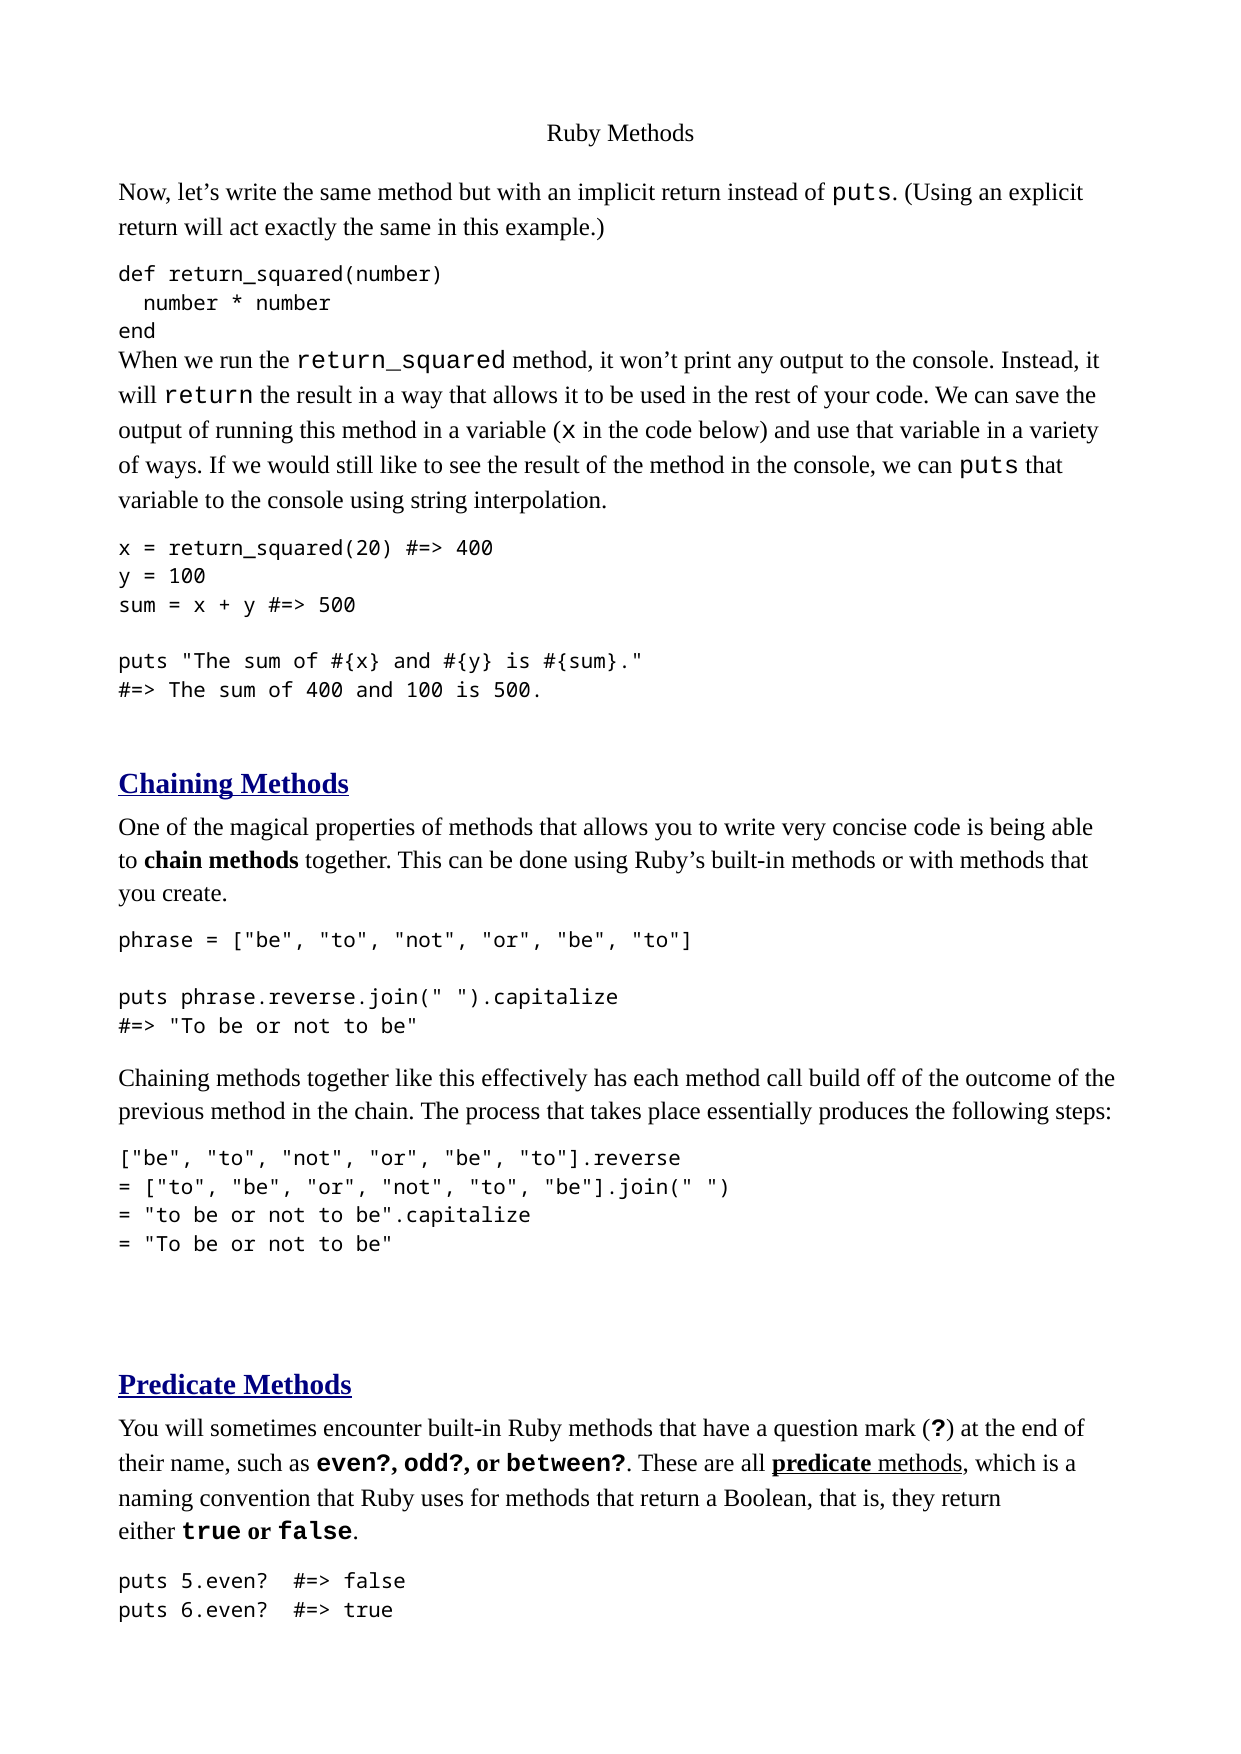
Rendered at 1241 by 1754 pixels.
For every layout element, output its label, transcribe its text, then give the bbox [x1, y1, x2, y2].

text You will sometimes encounter built-in Ruby methods that have a question mark (?) at the end of their name, such as even?, odd?, or between?. These are all predicate methods, which is a naming convention that Ruby uses for methods that return a Boolean, that is, they return either true or false. [118, 1413, 1122, 1547]
text = ["to", "be", "or", "not", "to", "be"].join(" ") [118, 1172, 1122, 1200]
text puts 5.even? #=> false [118, 1566, 1122, 1595]
subtitle Predicate Methods [118, 1367, 1122, 1401]
text x = return_squared(20) #=> 400 [118, 533, 1122, 561]
text puts phrase.reverse.join(" ").capitalize [118, 982, 1122, 1011]
subtitle Chaining Methods [118, 766, 1122, 799]
text One of the magical properties of methods that allows you to write very concise code is being able to chain methods together. This can be done using Ruby’s built-in methods or with methods that you create. [118, 812, 1122, 907]
text puts "The sum of #{x} and #{y} is #{sum}." [118, 647, 1122, 675]
text Chaining methods together like this effectively has each method call build off of the outcome of the previous method in the chain. The process that takes place essentially produces the following steps: [118, 1063, 1122, 1124]
text When we run the return_squared method, it won’t print any output to the console. Instead, it will return the result in a way that allows it to be used in the rest of your code. We can save the output of running this method in a variable (x in the code below) and use that variable in a variety of ways. If we would still like to see the result of the method in the console, we can puts that variable to the console using string interpolation. [118, 345, 1122, 514]
text def return_squared(number) [118, 259, 1122, 288]
text ["be", "to", "not", "or", "be", "to"].reverse [118, 1143, 1122, 1172]
text number * number [118, 288, 1122, 316]
text #=> "To be or not to be" [118, 1011, 1122, 1039]
text phrase = ["be", "to", "not", "or", "be", "to"] [118, 925, 1122, 954]
text sum = x + y #=> 500 [118, 590, 1122, 618]
text #=> The sum of 400 and 100 is 500. [118, 675, 1122, 703]
text = "to be or not to be".capitalize [118, 1200, 1122, 1229]
text Now, let’s write the same method but with an implicit return instead of puts. (Using an explicit return will act exactly the same in this example.) [118, 177, 1122, 241]
text = "To be or not to be" [118, 1229, 1122, 1257]
text y = 100 [118, 561, 1122, 590]
text end [118, 316, 1122, 345]
text puts 6.even? #=> true [118, 1595, 1122, 1623]
